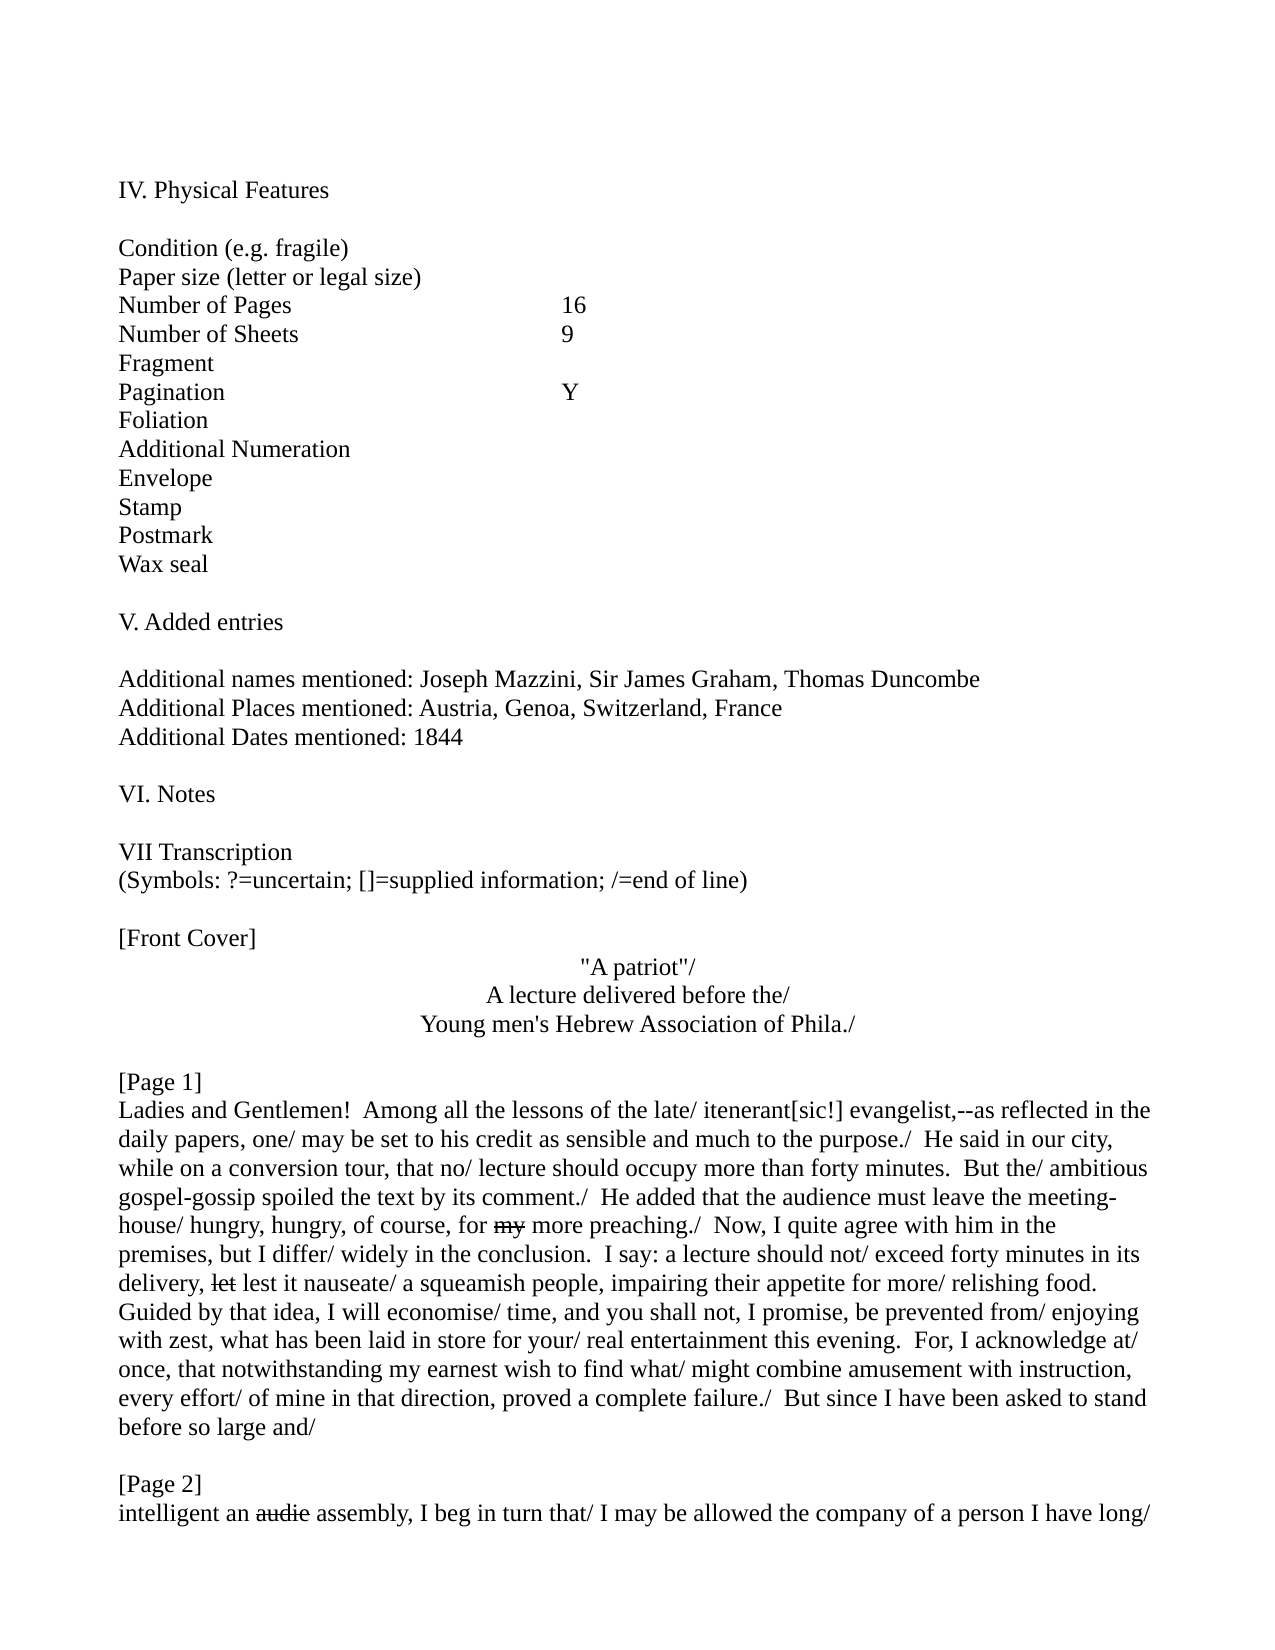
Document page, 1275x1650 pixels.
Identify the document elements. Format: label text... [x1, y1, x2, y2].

text intelligent an audie assembly, I beg in turn that/ I may be allowed the company of a person I have long/ [118, 1498, 1157, 1527]
text Additional Dates mentioned: 1844 [118, 722, 1157, 751]
text Number of Sheets 9 [118, 319, 1157, 348]
text VII Transcription [118, 837, 1157, 866]
text A lecture delivered before the/ [118, 981, 1157, 1009]
text VI. Notes [118, 779, 1157, 808]
text Condition (e.g. fragile) [118, 233, 1157, 262]
text Postma rk [118, 521, 1157, 549]
text Paper size (letter or legal size) [118, 262, 1157, 291]
text Additional Numeration [118, 434, 1157, 463]
text [Page 1] [118, 1067, 1157, 1096]
text Pagination Y [118, 377, 1157, 406]
text Ladies and Gentlemen! Among all the lessons of the late/ itenerant[sic!] evangelist,--as reflected in the daily papers, one/ may be set to his credit as sensible and much to the purpose./ He said in our city, while on a conversion tour, that no/ lecture should occupy more than forty minutes. But the/ ambitious gospel-gossip spoiled the text by its comment./ He added that the audience must leave the meeting-house/ hungry, hungry, of course, for my more preaching./ Now, I quite agree with him in the premises, but I differ/ widely in the conclusion. I say: a lecture should not/ exceed forty minutes in its delivery, let lest it nauseate/ a squeamish people, impairing their appetite for more/ relishing food. Guided by that idea, I will economise/ time, and you shall not, I promise, be prevented from/ enjoying with zest, what has been laid in store for your/ real entertainment this evening. For, I acknowledge at/ once, that notwithstanding my earnest wish to find what/ might combine amusement with instruction, every effort/ of mine in that direction, proved a complete failure./ But since I have been asked to stand before so large and/ [118, 1096, 1157, 1441]
text [Front Cover] [118, 923, 1157, 952]
text V. Added entries [118, 607, 1157, 636]
text Fragment [118, 348, 1157, 377]
text Envelope [118, 463, 1157, 492]
text Wax seal [118, 549, 1157, 578]
text "A patriot"/ [118, 952, 1157, 981]
text Stamp [118, 492, 1157, 521]
text Additional names mentioned: Joseph Mazzini, Sir James Graham, Thomas Duncombe [118, 664, 1157, 693]
text Young men's Hebrew Association of Phila./ [118, 1009, 1157, 1038]
text (Symbols: ?=uncertain; []=supplied information; /=end of line) [118, 866, 1157, 894]
text IV. Physical Features [118, 176, 1157, 204]
text Number of Pages 16 [118, 291, 1157, 319]
text Additional Places mentioned: Austria, Genoa, Switzerland, France [118, 693, 1157, 722]
text [Page 2] [118, 1469, 1157, 1498]
text Foliation [118, 406, 1157, 434]
